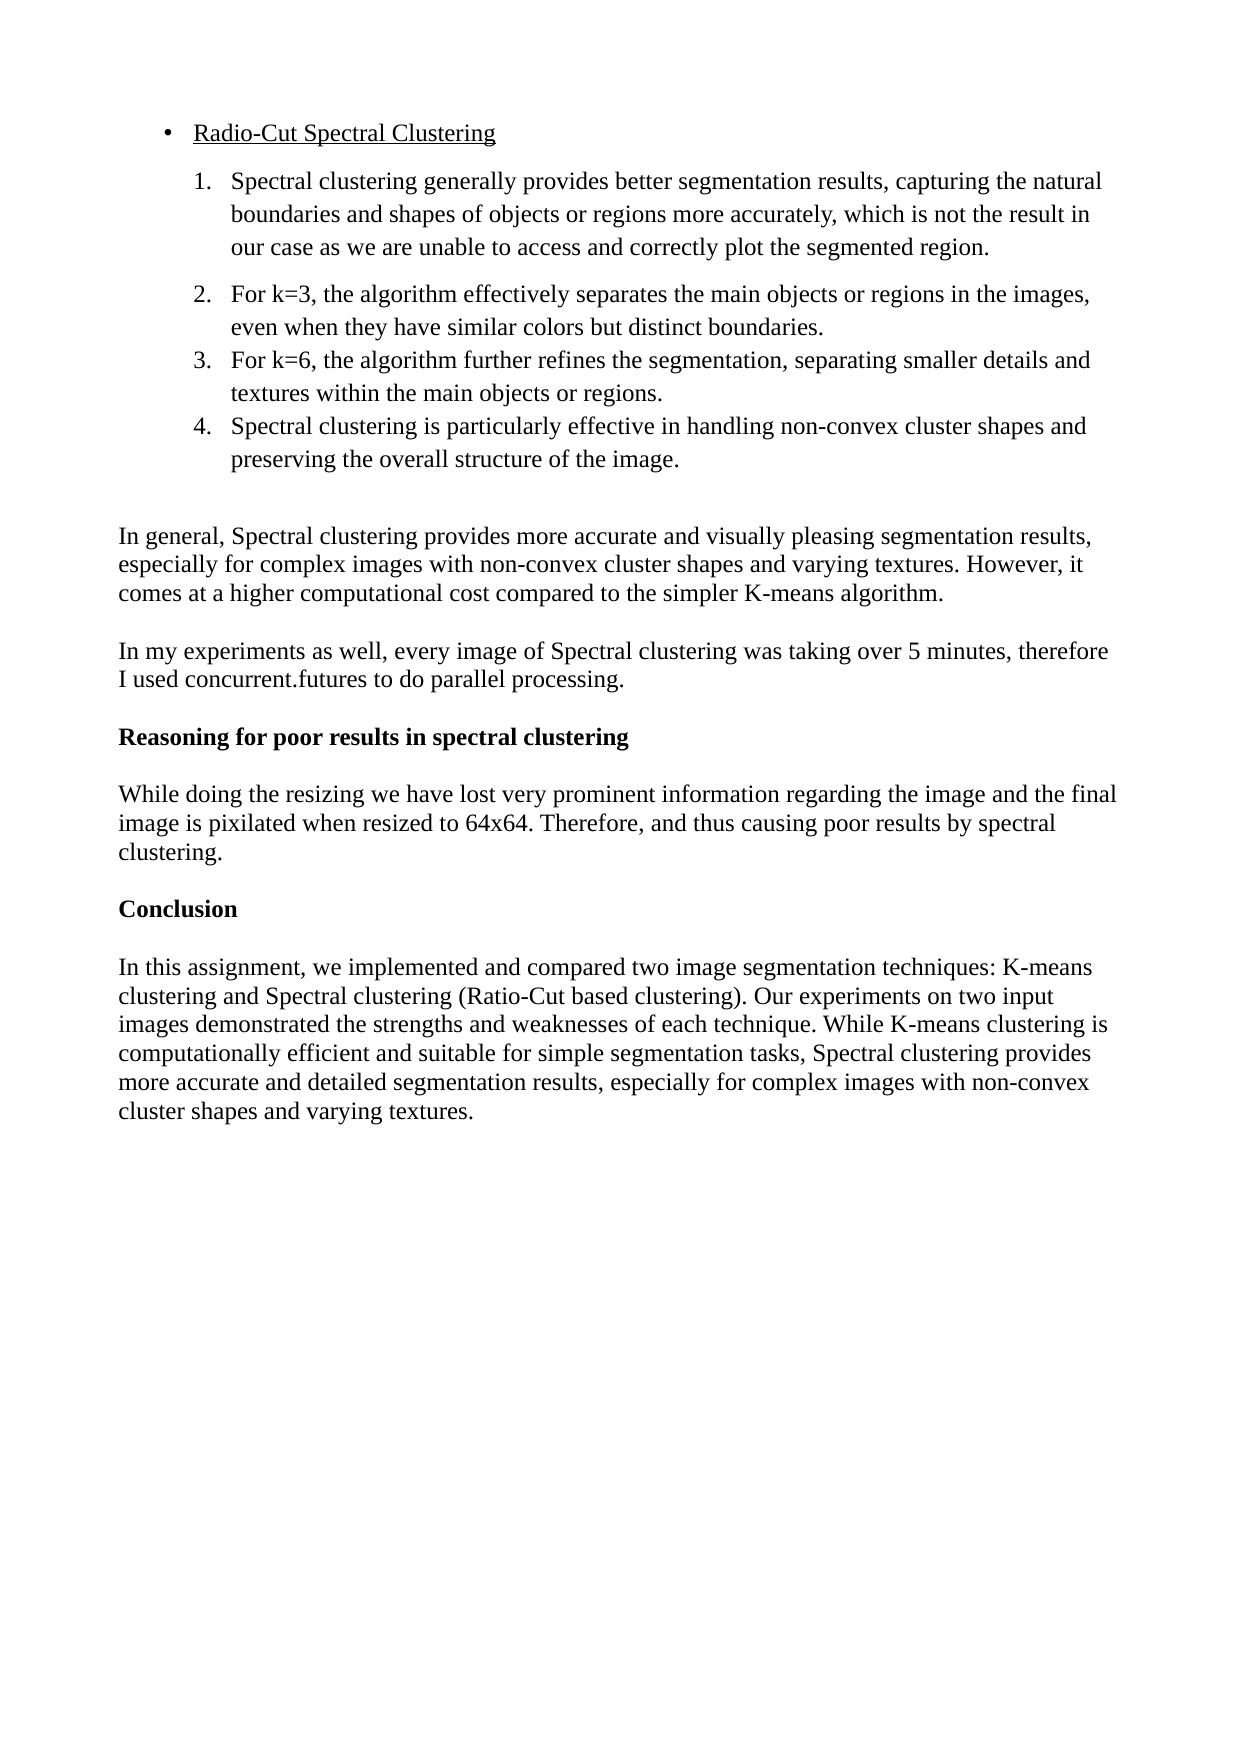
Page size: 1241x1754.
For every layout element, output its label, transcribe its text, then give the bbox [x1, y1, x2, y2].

text Reasoning for poor results in spectral clustering [118, 722, 1122, 751]
list Radio-Cut Spectral Clustering [164, 118, 1122, 147]
text Conclusion [118, 894, 1122, 923]
text While doing the resizing we have lost very prominent information regarding the image and the final image is pixilated when resized to 64x64. Therefore, and thus causing poor results by spectral clustering. [118, 779, 1122, 866]
list Spectral clustering is particularly effective in handling non-convex cluster shapes and preserving the overall structure of the image. [193, 411, 1122, 473]
text In this assignment, we implemented and compared two image segmentation techniques: K-means clustering and Spectral clustering (Ratio-Cut based clustering). Our experiments on two input images demonstrated the strengths and weaknesses of each technique. While K-means clustering is computationally efficient and suitable for simple segmentation tasks, Spectral clustering provides more accurate and detailed segmentation results, especially for complex images with non-convex cluster shapes and varying textures. [118, 952, 1122, 1124]
text In general, Spectral clustering provides more accurate and visually pleasing segmentation results, especially for complex images with non-convex cluster shapes and varying textures. However, it comes at a higher computational cost compared to the simpler K-means algorithm. In my experiments as well, every image of Spectral clustering was taking over 5 minutes, therefore I used concurrent.futures to do parallel processing. [118, 521, 1122, 693]
list For k=6, the algorithm further refines the segmentation, separating smaller details and textures within the main objects or regions. [193, 345, 1122, 407]
list Spectral clustering generally provides better segmentation results, capturing the natural boundaries and shapes of objects or regions more accurately, which is not the result in our case as we are unable to access and correctly plot the segmented region. [193, 166, 1122, 261]
list For k=3, the algorithm effectively separates the main objects or regions in the images, even when they have similar colors but distinct boundaries. [193, 279, 1122, 341]
